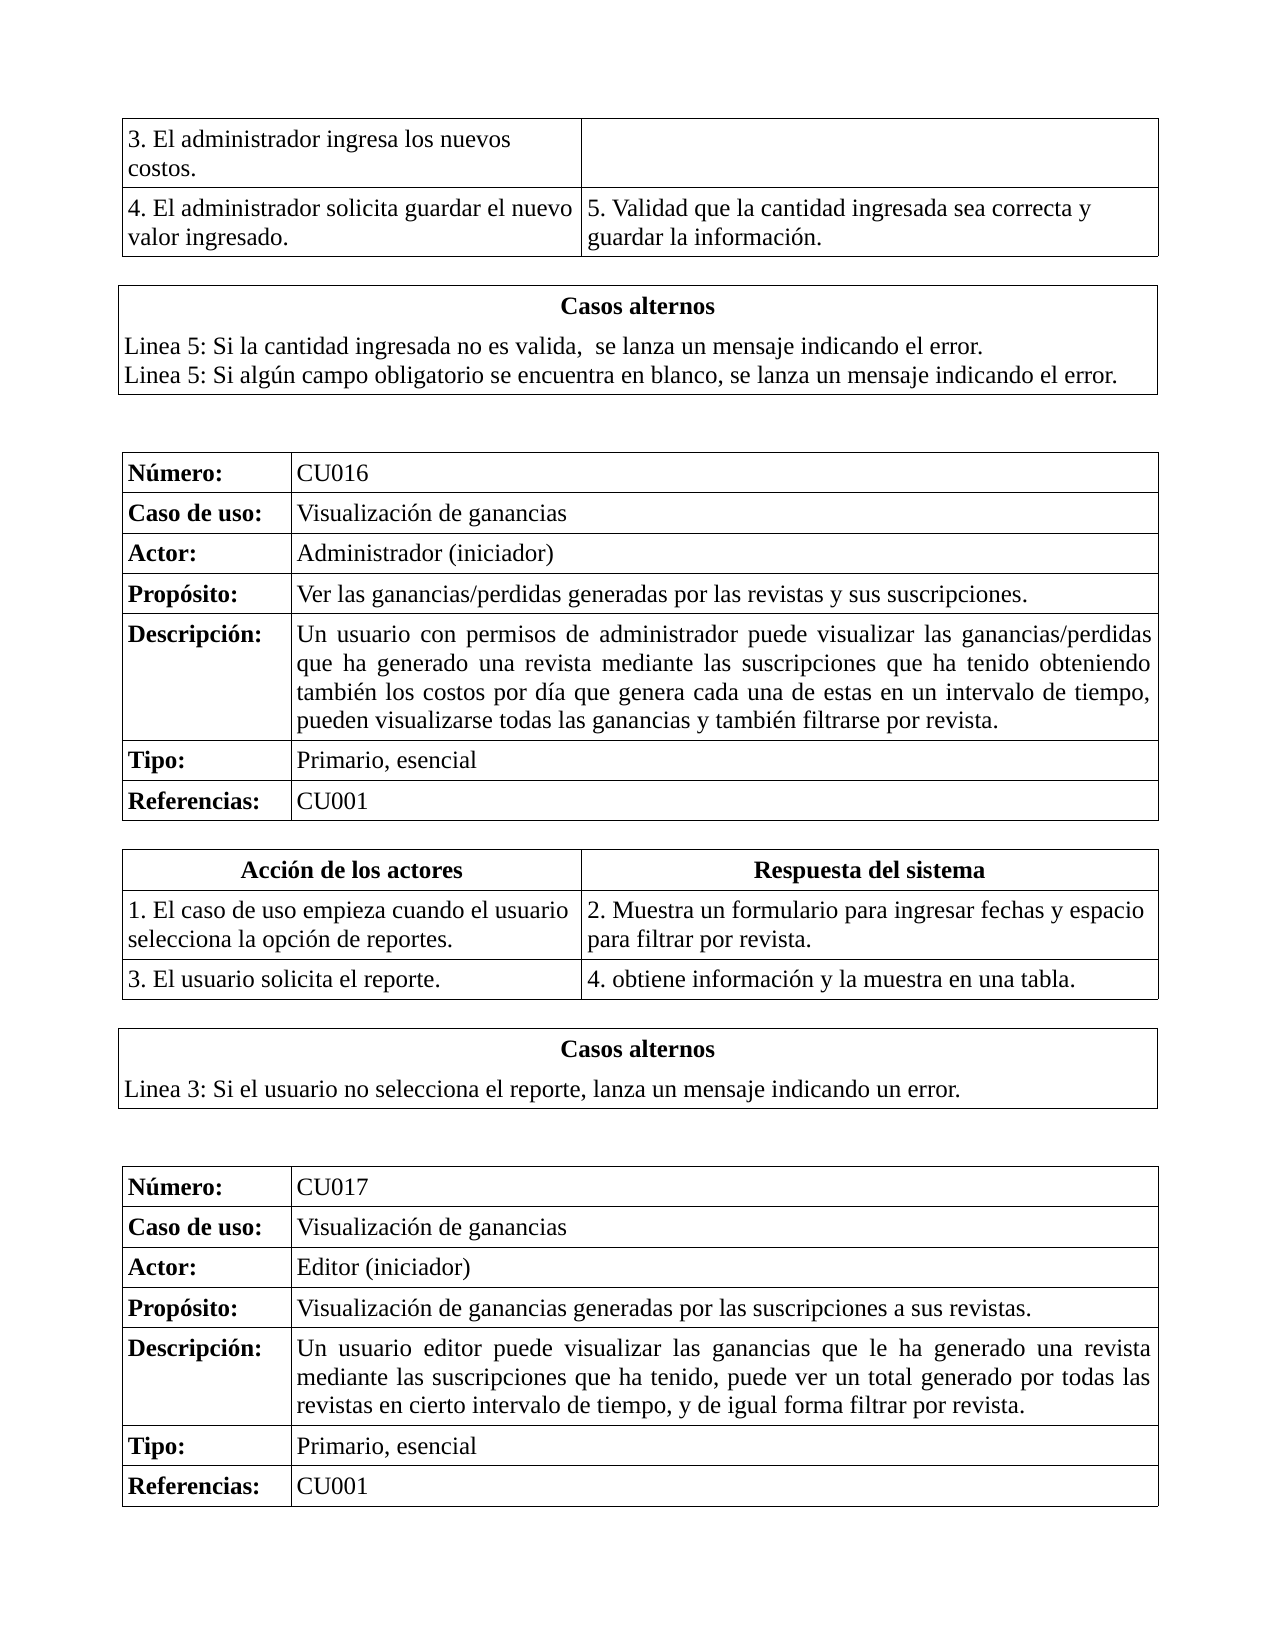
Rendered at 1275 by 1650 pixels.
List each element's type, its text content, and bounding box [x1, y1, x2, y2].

table_cell Ver las ganancias/perdidas generadas por las revistas y sus suscripciones. [292, 574, 1158, 613]
table_cell Referencias: [123, 1466, 291, 1506]
table_cell 5. Validad que la cantidad ingresada sea correcta y guardar la información. [582, 188, 1158, 256]
table_cell 1. El caso de uso empieza cuando el usuario selecciona la opción de reportes. [123, 891, 581, 959]
table_header CU017 [292, 1167, 1158, 1206]
table_cell Tipo: [123, 1426, 291, 1465]
table_cell Tipo: [123, 741, 291, 780]
table_cell CU001 [292, 781, 1158, 820]
table_header CU016 [292, 453, 1158, 492]
table_cell Propósito: [123, 1288, 291, 1327]
table_cell Editor (iniciador) [292, 1248, 1158, 1287]
table_cell Propósito: [123, 574, 291, 613]
table_header Número: [123, 1167, 291, 1206]
table_header Respuesta del sistema [582, 850, 1158, 889]
table_header Número: [123, 453, 291, 492]
table_cell 4. El administrador solicita guardar el nuevo valor ingresado. [123, 188, 581, 256]
table_cell Primario, esencial [292, 1426, 1158, 1465]
table_cell 3. El administrador ingresa los nuevos costos. [123, 119, 581, 187]
table_cell Primario, esencial [292, 741, 1158, 780]
table_cell [582, 119, 1158, 187]
table_cell Visualización de ganancias generadas por las suscripciones a sus revistas. [292, 1288, 1158, 1327]
table_cell CU001 [292, 1466, 1158, 1506]
table_cell Descripción: [123, 614, 291, 740]
table_cell Visualización de ganancias [292, 493, 1158, 533]
table_cell Actor: [123, 534, 291, 573]
table_cell Visualización de ganancias [292, 1207, 1158, 1247]
table_cell 3. El usuario solicita el reporte. [123, 960, 581, 999]
table_cell Linea 5: Si la cantidad ingresada no es valida, se lanza un mensaje indicando el error. Linea 5: Si algún campo obligatorio se encuentra en blanco, se lanza un mensaje indicando el error. [119, 325, 1157, 394]
table_header Acción de los actores [123, 850, 581, 889]
table_cell Caso de uso: [123, 493, 291, 533]
table_header Casos alternos [119, 1029, 1157, 1068]
table_cell 4. obtiene información y la muestra en una tabla. [582, 960, 1158, 999]
table_cell Un usuario con permisos de administrador puede visualizar las ganancias/perdidas que ha generado una revista mediante las suscripciones que ha tenido obteniendo también los costos por día que genera cada una de estas en un intervalo de tiempo, pueden visualizarse todas las ganancias y también filtrarse por revista. [292, 614, 1158, 740]
table_cell Administrador (iniciador) [292, 534, 1158, 573]
table_cell Descripción: [123, 1328, 291, 1425]
table_cell 2. Muestra un formulario para ingresar fechas y espacio para filtrar por revista. [582, 891, 1158, 959]
table_cell Un usuario editor puede visualizar las ganancias que le ha generado una revista mediante las suscripciones que ha tenido, puede ver un total generado por todas las revistas en cierto intervalo de tiempo, y de igual forma filtrar por revista. [292, 1328, 1158, 1425]
table_cell Referencias: [123, 781, 291, 820]
table_cell Actor: [123, 1248, 291, 1287]
table_cell Caso de uso: [123, 1207, 291, 1247]
table_header Casos alternos [119, 286, 1157, 325]
table_cell Linea 3: Si el usuario no selecciona el reporte, lanza un mensaje indicando un error. [119, 1068, 1157, 1108]
